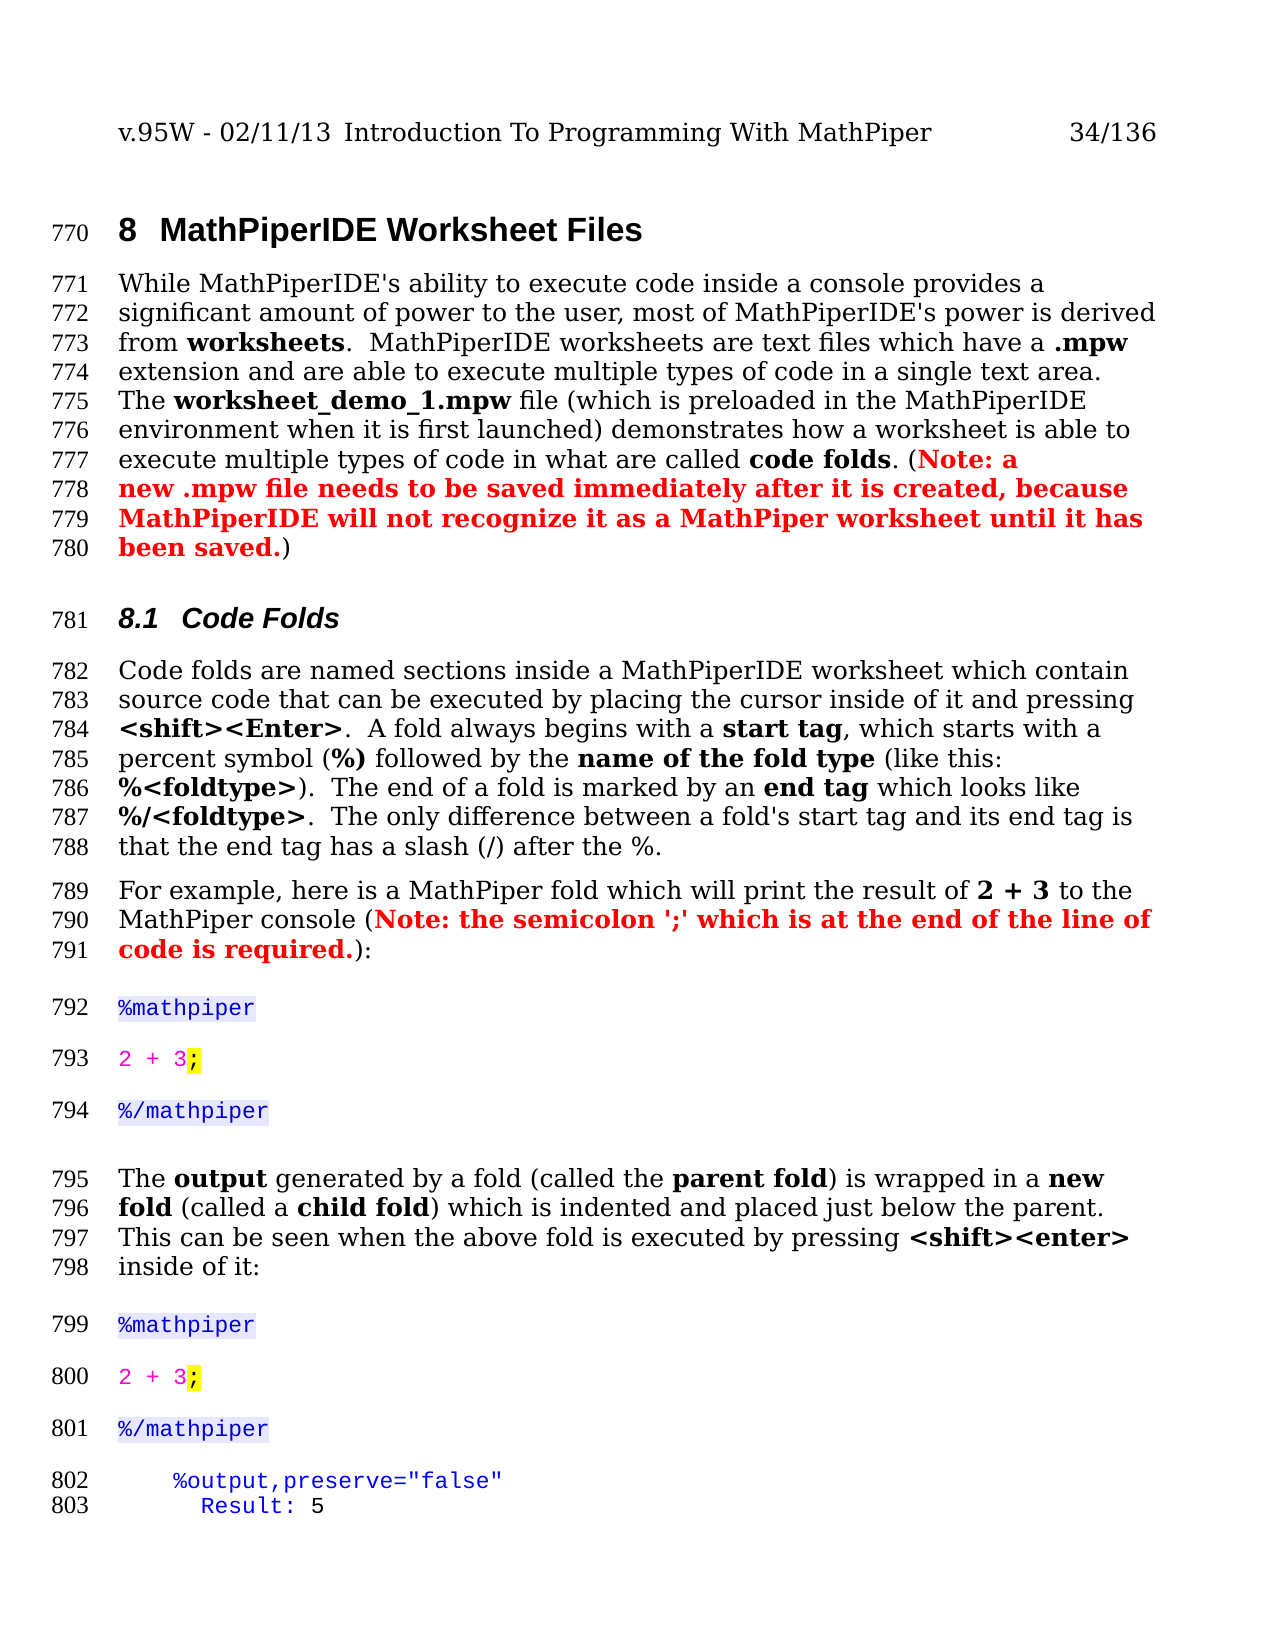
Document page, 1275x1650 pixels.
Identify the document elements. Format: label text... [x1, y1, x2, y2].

text While MathPiperIDE's ability to execute code inside a console provides a significant amount of power to the user, most of MathPiperIDE's power is derived from worksheets. MathPiperIDE worksheets are text files which have a .mpw extension and are able to execute multiple types of code in a single text area. The worksheet_demo_1.mpw file (which is preloaded in the MathPiperIDE environment when it is first launched) demonstrates how a worksheet is able to execute multiple types of code in what are called code folds. (Note: a new .mpw file needs to be saved immediately after it is created, because MathPiperIDE will not recognize it as a MathPiper worksheet until it has been saved.) [118, 269, 1157, 562]
subtitle MathPiperIDE Worksheet Files [118, 210, 1157, 248]
text %mathpiper [118, 996, 1157, 1022]
text The output generated by a fold (called the parent fold) is wrapped in a new fold (called a child fold) which is indented and placed just below the parent. This can be seen when the above fold is executed by pressing <shift><enter> inside of it: [118, 1164, 1157, 1281]
subtitle Code Folds [118, 601, 1157, 635]
text %/mathpiper [118, 1417, 1157, 1443]
text %output,preserve="false" [118, 1469, 1157, 1495]
text %mathpiper [118, 1313, 1157, 1339]
text For example, here is a MathPiper fold which will print the result of 2 + 3 to the MathPiper console (Note: the semicolon ';' which is at the end of the line of code is required.): [118, 876, 1157, 964]
text Code folds are named sections inside a MathPiperIDE worksheet which contain source code that can be executed by placing the cursor inside of it and pressing <shift><Enter>. A fold always begins with a start tag, which starts with a percent symbol (%) followed by the name of the fold type (like this: %<foldtype>). The end of a fold is marked by an end tag which looks like %/<foldtype>. The only difference between a fold's start tag and its end tag is that the end tag has a slash (/) after the %. [118, 656, 1157, 861]
text 2 + 3; [118, 1365, 1157, 1391]
text %/mathpiper [118, 1100, 1157, 1126]
text 2 + 3; [118, 1048, 1157, 1074]
text Result: 5 [118, 1495, 1157, 1521]
